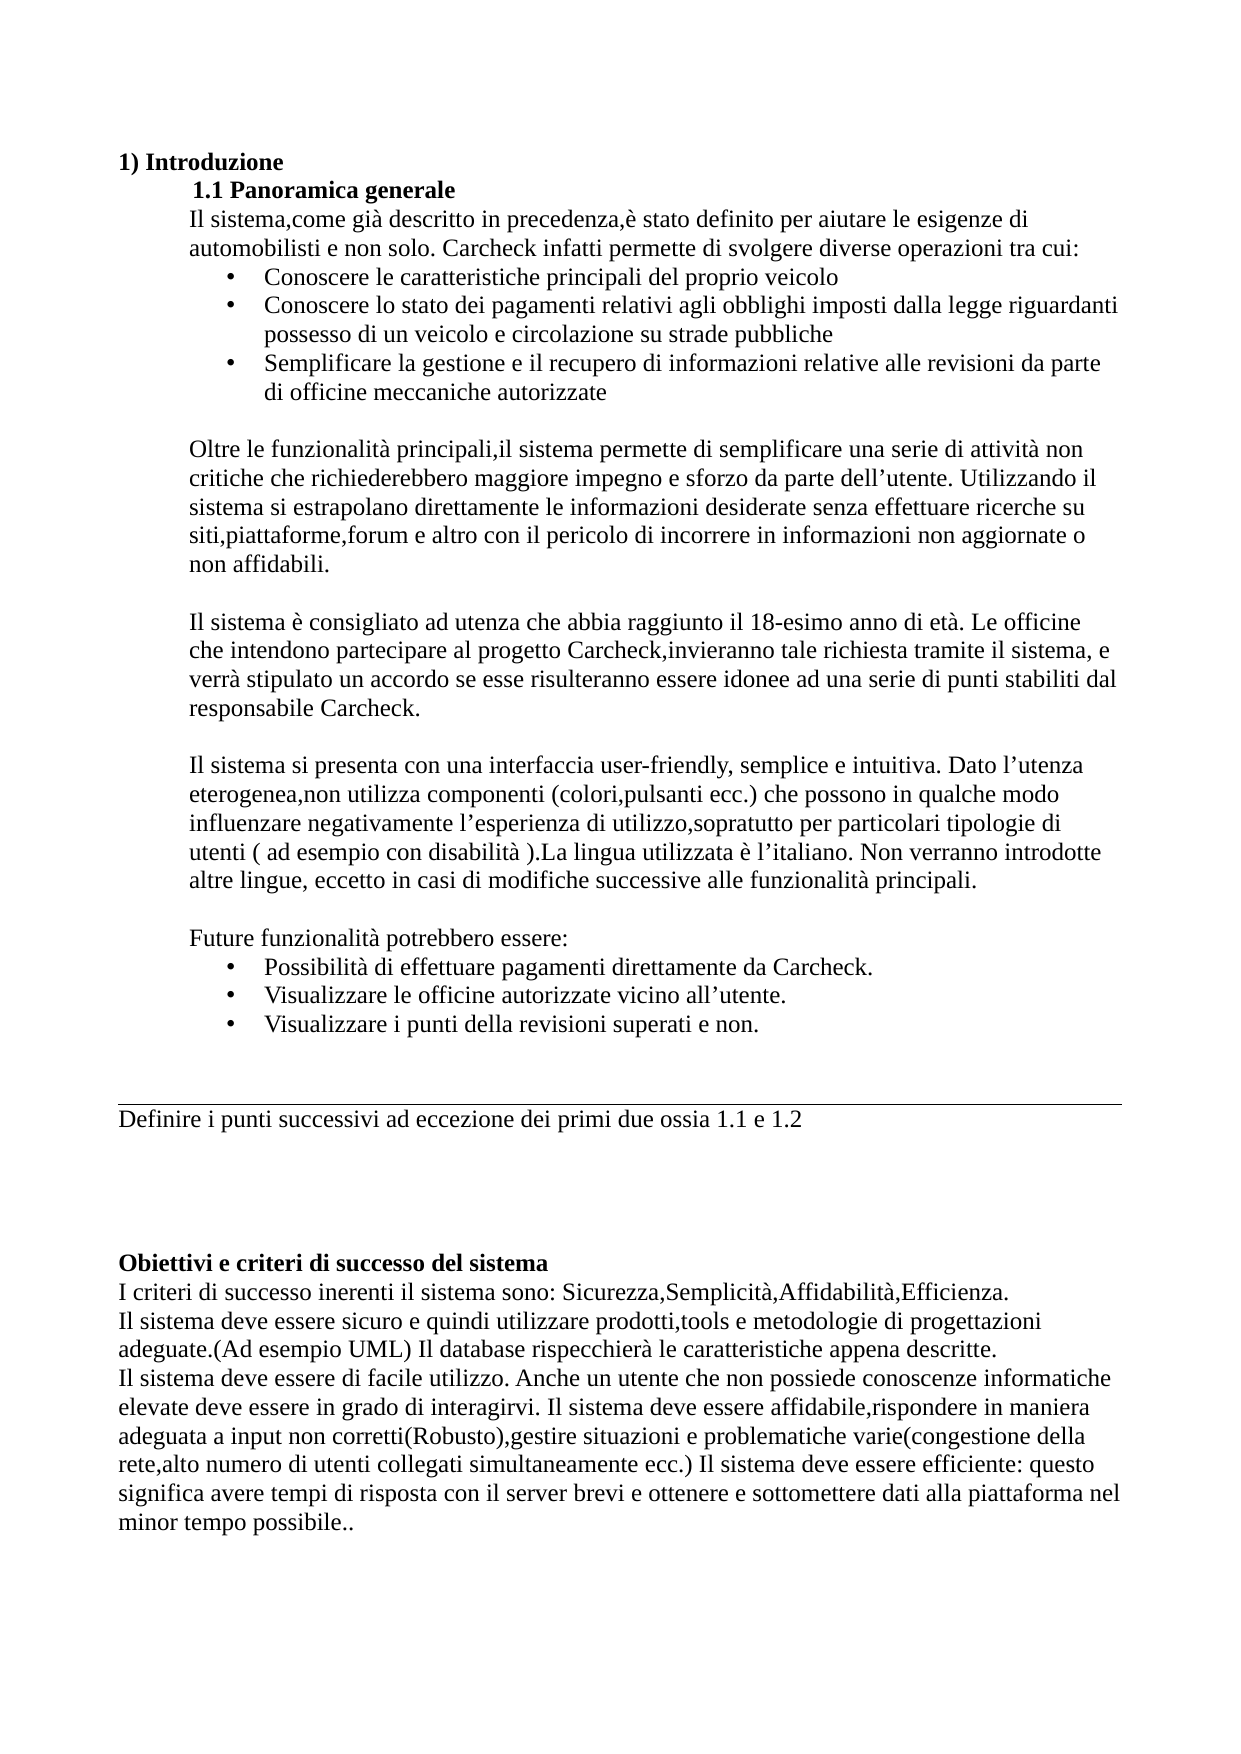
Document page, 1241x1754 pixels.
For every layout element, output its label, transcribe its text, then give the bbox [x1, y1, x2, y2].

text Oltre le funzionalità principali,il sistema permette di semplificare una serie di attività non critiche che richiederebbero maggiore impegno e sforzo da parte dell’utente. Utilizzando il sistema si estrapolano direttamente le informazioni desiderate senza effettuare ricerche su siti,piattaforme,forum e altro con il pericolo di incorrere in informazioni non aggiornate o non affidabili. [189, 434, 1122, 578]
list Possibilità di effettuare pagamenti direttamente da Carcheck. [226, 952, 1122, 981]
text Il sistema si presenta con una interfaccia user-friendly, semplice e intuitiva. Dato l’utenza eterogenea,non utilizza componenti (colori,pulsanti ecc.) che possono in qualche modo influenzare negativamente l’esperienza di utilizzo,sopratutto per particolari tipologie di utenti ( ad esempio con disabilità ).La lingua utilizzata è l’italiano. Non verranno introdotte altre lingue, eccetto in casi di modifiche successive alle funzionalità principali. [189, 751, 1122, 894]
text Obiettivi e criteri di successo del sistema [118, 1248, 1122, 1277]
list Conoscere le caratteristiche principali del proprio veicolo [226, 262, 1122, 291]
list Visualizzare i punti della revisioni superati e non. [226, 1009, 1122, 1038]
text Future funzionalità potrebbero essere: [189, 923, 1122, 952]
text Il sistema,come già descritto in precedenza,è stato definito per aiutare le esigenze di automobilisti e non solo. Carcheck infatti permette di svolgere diverse operazioni tra cui: [189, 204, 1122, 262]
list Visualizzare le officine autorizzate vicino all’utente. [226, 981, 1122, 1009]
text 1.1 Panoramica generale [118, 176, 1122, 204]
text Definire i punti successivi ad eccezione dei primi due ossia 1.1 e 1.2 [118, 1105, 1122, 1133]
text Il sistema deve essere di facile utilizzo. Anche un utente che non possiede conoscenze informatiche elevate deve essere in grado di interagirvi. Il sistema deve essere affidabile,rispondere in maniera adeguata a input non corretti(Robusto),gestire situazioni e problematiche varie(congestione della rete,alto numero di utenti collegati simultaneamente ecc.) Il sistema deve essere efficiente: questo significa avere tempi di risposta con il server brevi e ottenere e sottomettere dati alla piattaforma nel minor tempo possibile.. [118, 1363, 1122, 1536]
text 1) Introduzione [118, 147, 1122, 176]
text Il sistema deve essere sicuro e quindi utilizzare prodotti,tools e metodologie di progettazioni adeguate.(Ad esempio UML) Il database rispecchierà le caratteristiche appena descritte. [118, 1306, 1122, 1363]
list Semplificare la gestione e il recupero di informazioni relative alle revisioni da parte di officine meccaniche autorizzate [226, 348, 1122, 406]
list Conoscere lo stato dei pagamenti relativi agli obblighi imposti dalla legge riguardanti possesso di un veicolo e circolazione su strade pubbliche [226, 291, 1122, 348]
text I criteri di successo inerenti il sistema sono: Sicurezza,Semplicità,Affidabilità,Efficienza. [118, 1277, 1122, 1306]
text Il sistema è consigliato ad utenza che abbia raggiunto il 18-esimo anno di età. Le officine che intendono partecipare al progetto Carcheck,invieranno tale richiesta tramite il sistema, e verrà stipulato un accordo se esse risulteranno essere idonee ad una serie di punti stabiliti dal responsabile Carcheck. [189, 607, 1122, 722]
